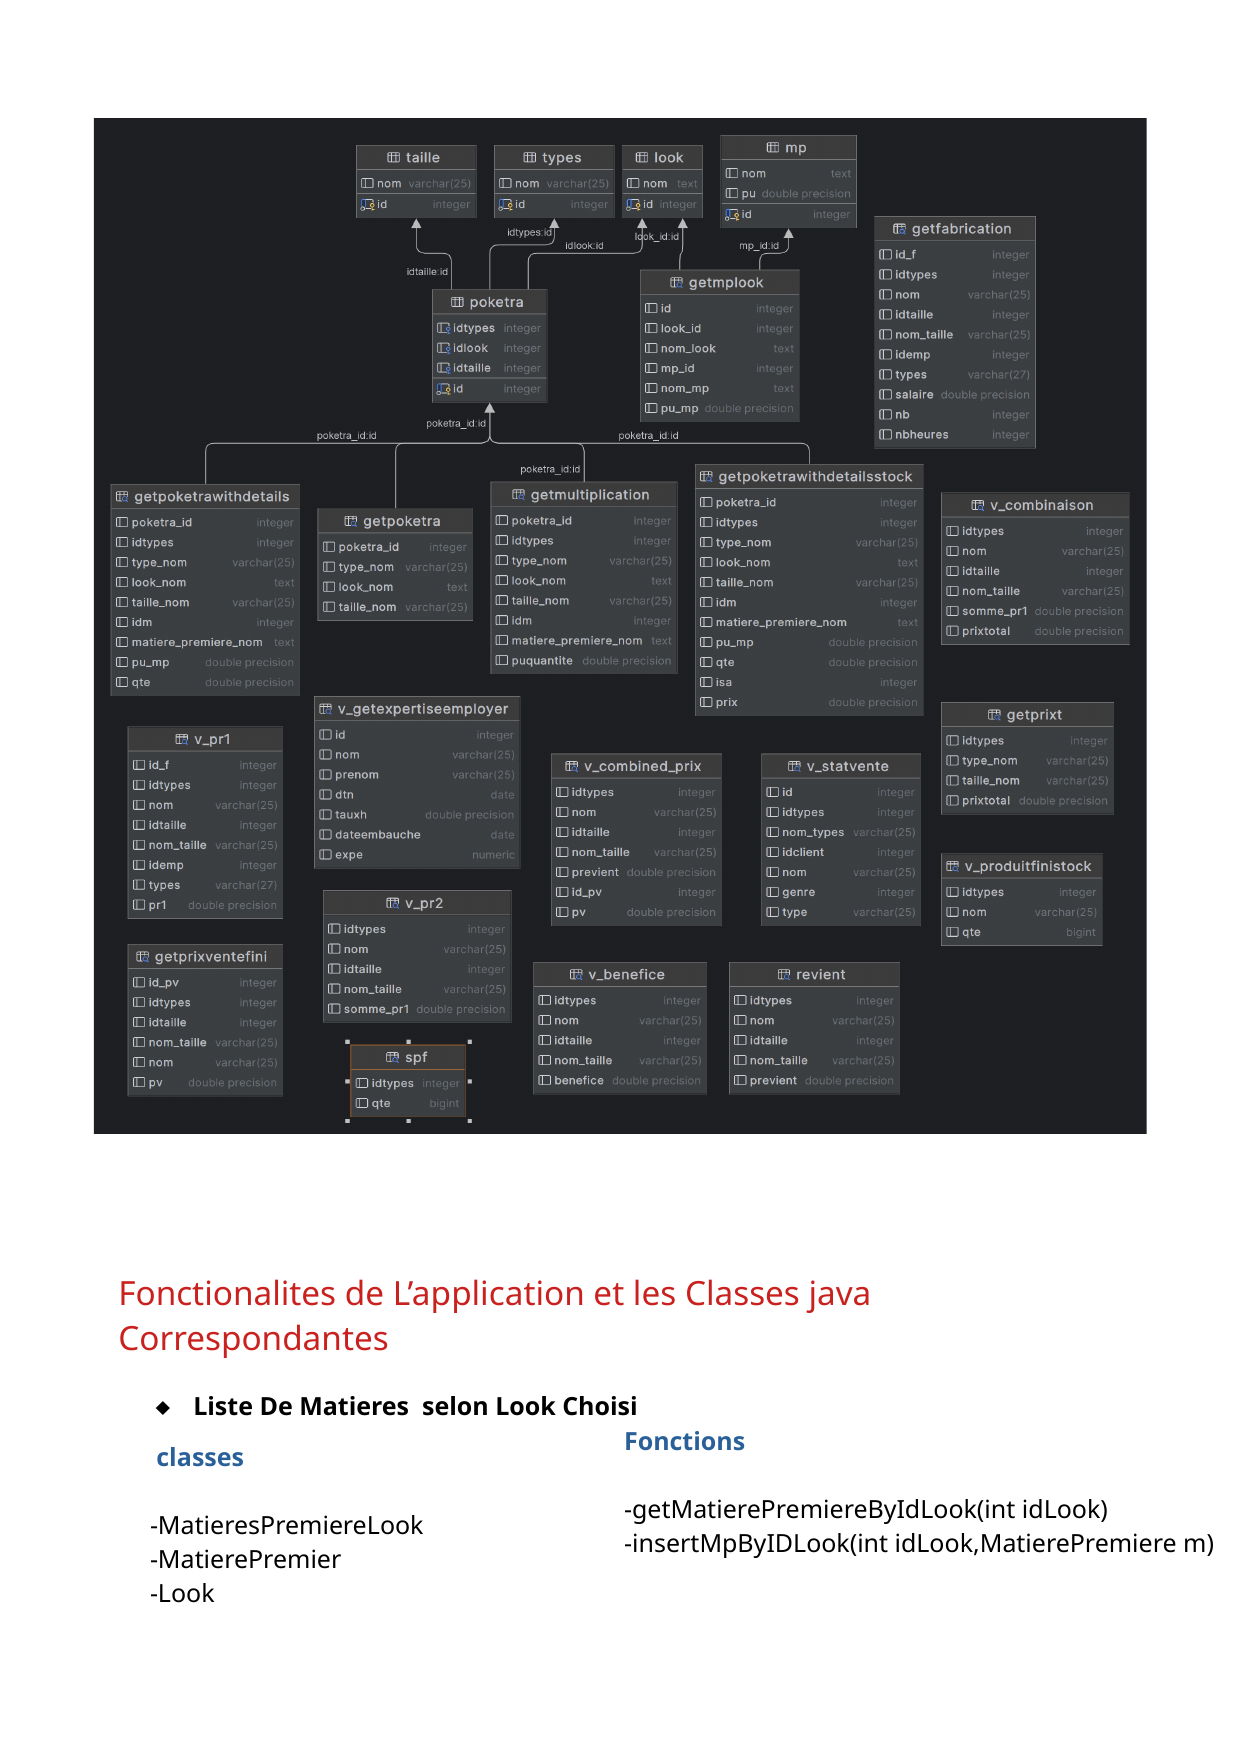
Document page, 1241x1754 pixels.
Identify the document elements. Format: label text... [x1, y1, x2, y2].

picture [93, 118, 1147, 1134]
text Fonctionalites de L’application et les Classes java Correspondantes [118, 1269, 1122, 1360]
list Liste De Matieres selon Look Choisi [156, 1389, 1122, 1423]
